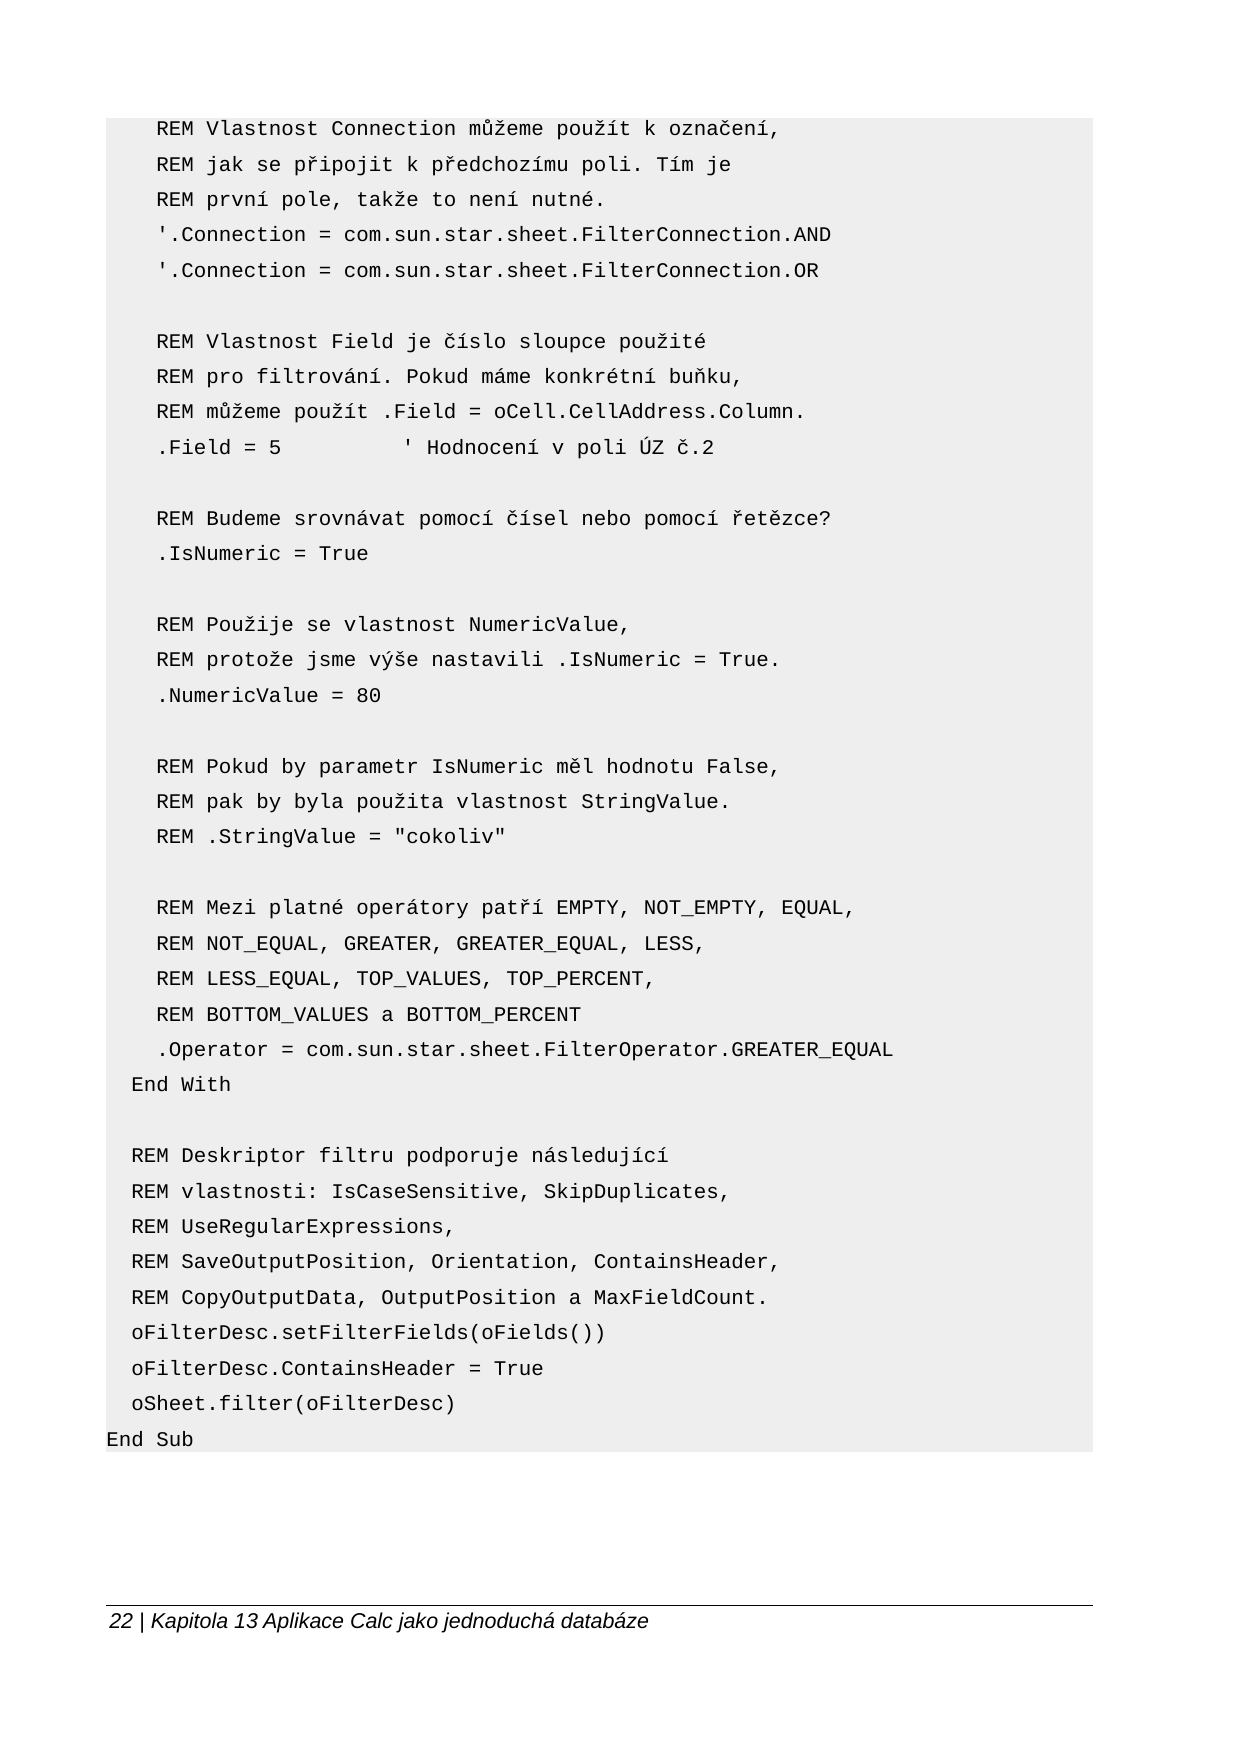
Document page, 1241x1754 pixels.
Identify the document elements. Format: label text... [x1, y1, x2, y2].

text REM Deskriptor filtru podporuje následující [106, 1145, 1093, 1169]
text .NumericValue = 80 [106, 685, 1093, 708]
text REM pro filtrování. Pokud máme konkrétní buňku, [106, 366, 1093, 390]
text REM pak by byla použita vlastnost StringValue. [106, 791, 1093, 815]
text REM NOT_EQUAL, GREATER, GREATER_EQUAL, LESS, [106, 933, 1093, 956]
text REM první pole, takže to není nutné. [106, 189, 1093, 213]
text REM Budeme srovnávat pomocí čísel nebo pomocí řetězce? [106, 508, 1093, 531]
text oFilterDesc.ContainsHeader = True [106, 1358, 1093, 1381]
text REM vlastnosti: IsCaseSensitive, SkipDuplicates, [106, 1181, 1093, 1204]
text End With [106, 1074, 1093, 1098]
text REM Pokud by parametr IsNumeric měl hodnotu False, [106, 756, 1093, 779]
text REM Vlastnost Connection můžeme použít k označení, [106, 118, 1093, 142]
text .Field = 5 ' Hodnocení v poli ÚZ č.2 [106, 437, 1093, 461]
text REM UseRegularExpressions, [106, 1216, 1093, 1240]
text .IsNumeric = True [106, 543, 1093, 567]
text REM CopyOutputData, OutputPosition a MaxFieldCount. [106, 1287, 1093, 1311]
text oSheet.filter(oFilterDesc) [106, 1393, 1093, 1417]
text '.Connection = com.sun.star.sheet.FilterConnection.OR [106, 260, 1093, 283]
text REM můžeme použít .Field = oCell.CellAddress.Column. [106, 401, 1093, 425]
text REM Vlastnost Field je číslo sloupce použité [106, 331, 1093, 354]
text REM LESS_EQUAL, TOP_VALUES, TOP_PERCENT, [106, 968, 1093, 992]
text End Sub [106, 1428, 1093, 1452]
text REM jak se připojit k předchozímu poli. Tím je [106, 153, 1093, 177]
text REM BOTTOM_VALUES a BOTTOM_PERCENT [106, 1003, 1093, 1027]
text REM SaveOutputPosition, Orientation, ContainsHeader, [106, 1251, 1093, 1275]
text REM Použije se vlastnost NumericValue, [106, 614, 1093, 638]
text REM .StringValue = "cokoliv" [106, 826, 1093, 850]
text '.Connection = com.sun.star.sheet.FilterConnection.AND [106, 224, 1093, 248]
text .Operator = com.sun.star.sheet.FilterOperator.GREATER_EQUAL [106, 1039, 1093, 1063]
text REM Mezi platné operátory patří EMPTY, NOT_EMPTY, EQUAL, [106, 897, 1093, 921]
text oFilterDesc.setFilterFields(oFields()) [106, 1322, 1093, 1346]
text REM protože jsme výše nastavili .IsNumeric = True. [106, 649, 1093, 673]
